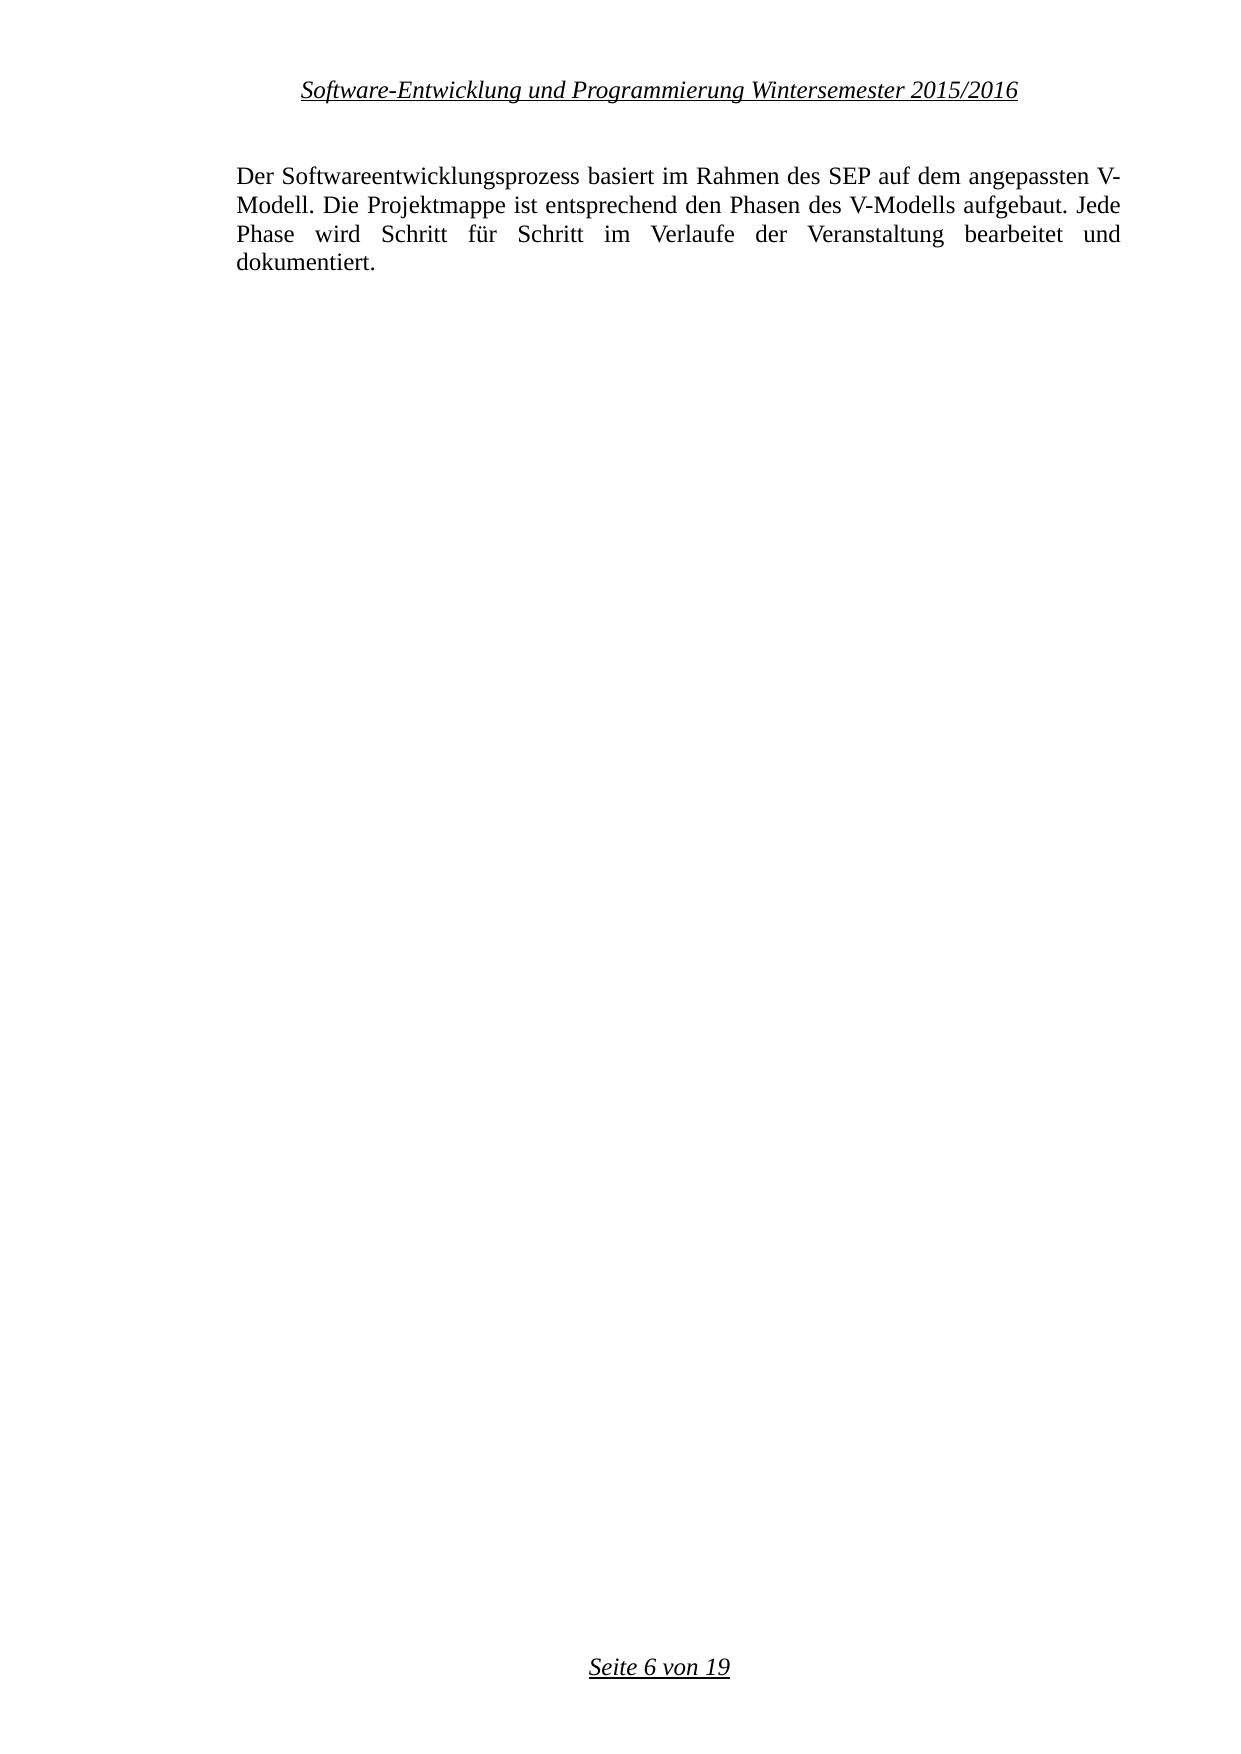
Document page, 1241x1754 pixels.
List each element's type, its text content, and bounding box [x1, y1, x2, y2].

text Der Softwareentwicklungsprozess basiert im Rahmen des SEP auf dem angepassten V-Modell. Die Projektmappe ist entsprechend den Phasen des V-Modells aufgebaut. Jede Phase wird Schritt für Schritt im Verlaufe der Veranstaltung bearbeitet und dokumentiert. [236, 161, 1122, 276]
